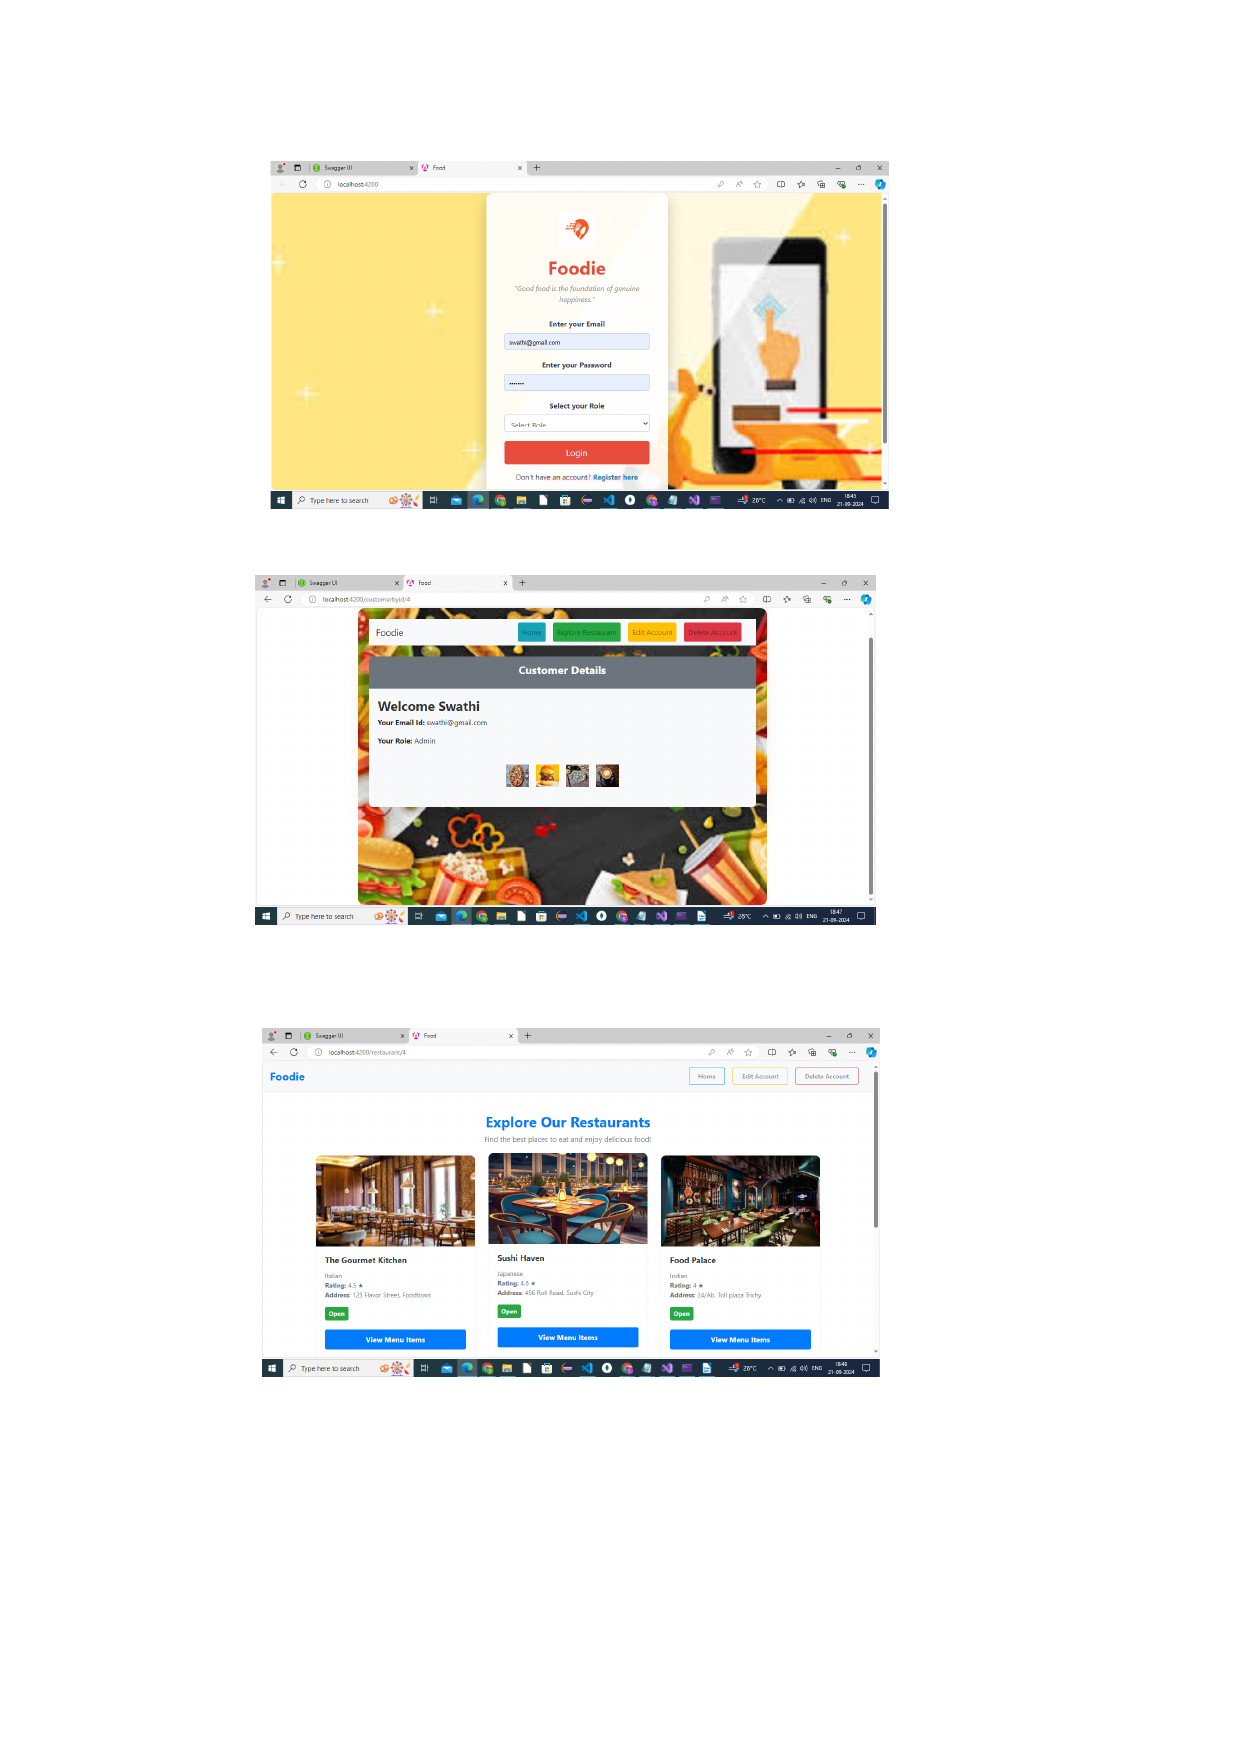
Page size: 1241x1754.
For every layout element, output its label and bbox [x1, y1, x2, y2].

picture [262, 1028, 880, 1377]
picture [255, 575, 876, 925]
picture [270, 161, 889, 509]
